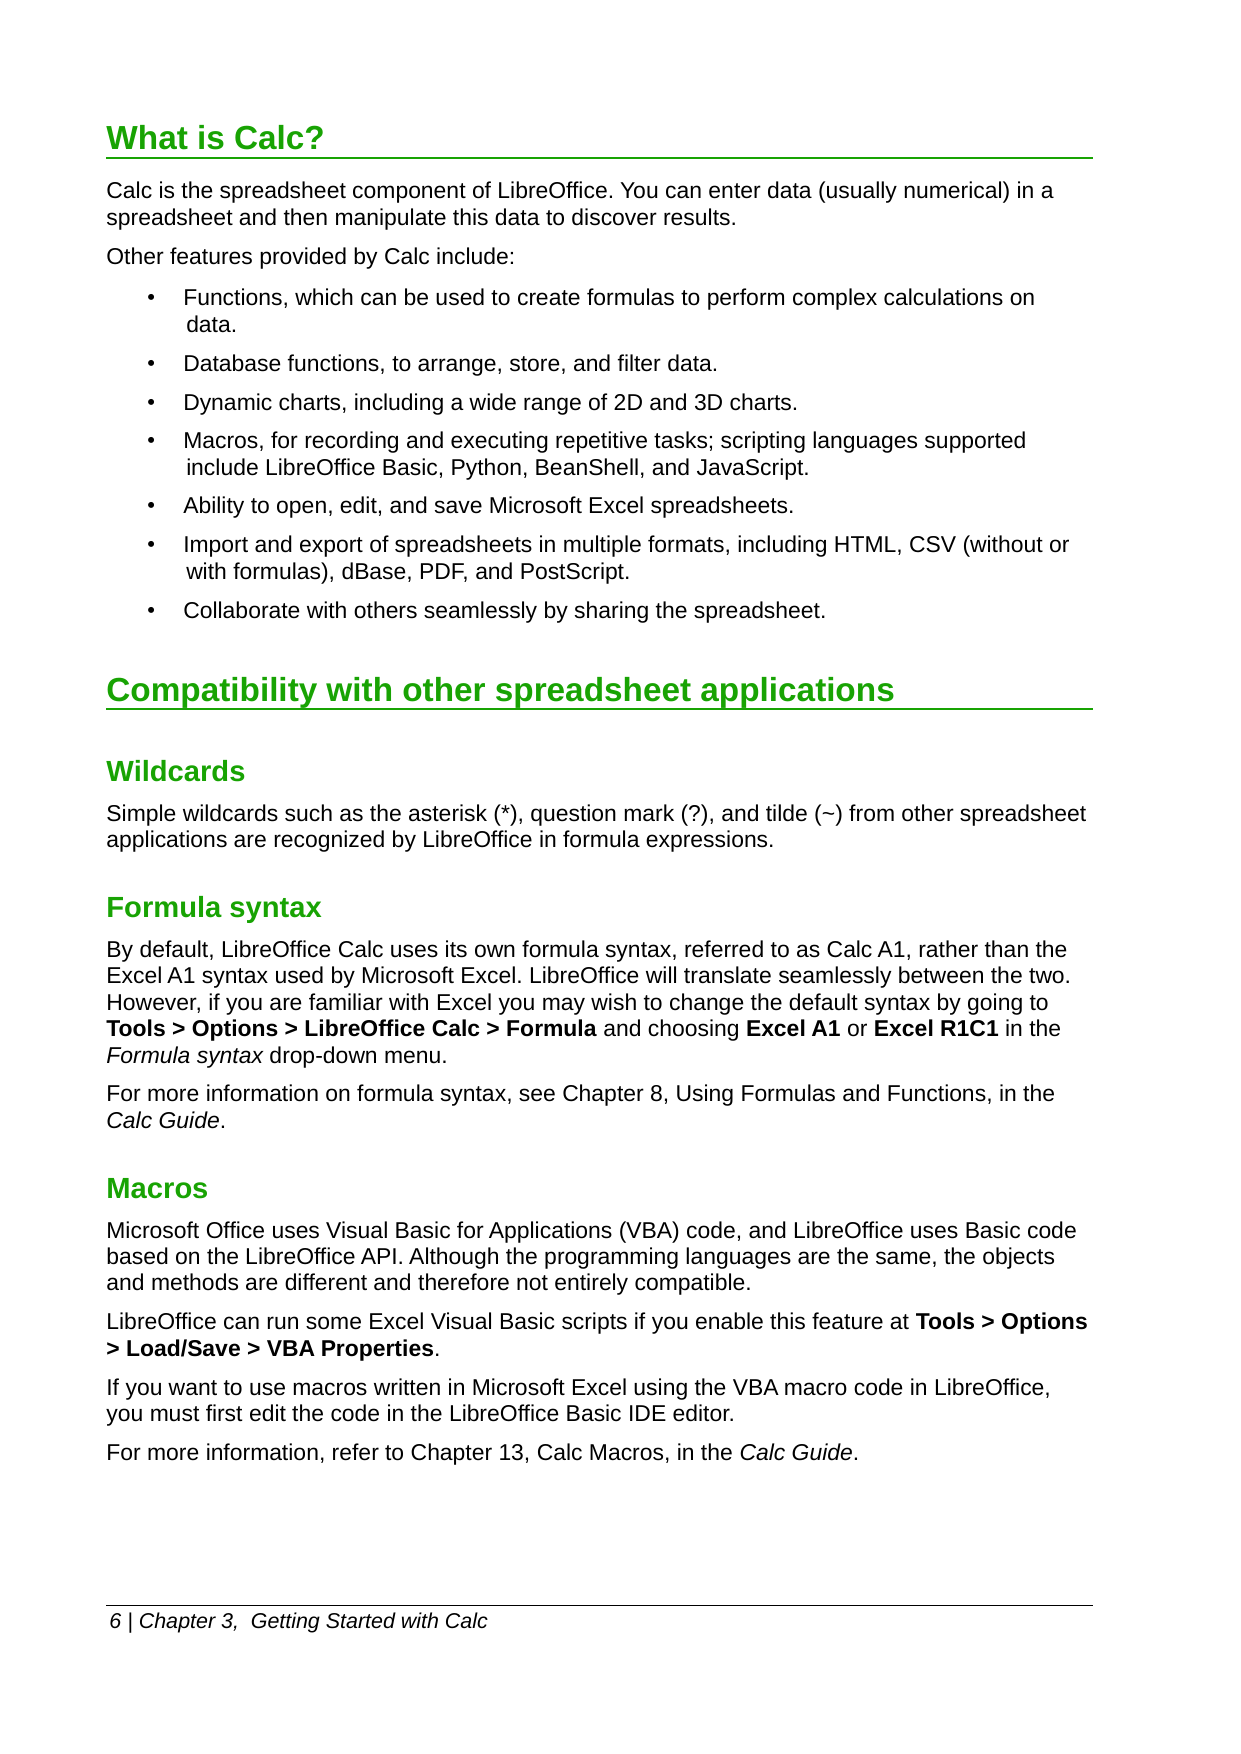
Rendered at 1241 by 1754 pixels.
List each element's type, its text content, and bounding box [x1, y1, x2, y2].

text Microsoft Office uses Visual Basic for Applications (VBA) code, and LibreOffice uses Basic code based on the LibreOffice API. Although the programming languages are the same, the objects and methods are different and therefore not entirely compatible. [106, 1217, 1093, 1296]
list Dynamic charts, including a wide range of 2D and 3D charts. [144, 386, 1093, 415]
subtitle Macros [106, 1171, 1093, 1204]
text LibreOffice can run some Excel Visual Basic scripts if you enable this feature at Tools > Options > Load/Save > VBA Properties. [106, 1308, 1093, 1361]
text By default, LibreOffice Calc uses its own formula syntax, referred to as Calc A1, rather than the Excel A1 syntax used by Microsoft Excel. LibreOffice will translate seamlessly between the two. However, if you are familiar with Excel you may wish to change the default syntax by going to Tools > Options > LibreOffice Calc > Formula and choosing Excel A1 or Excel R1C1 in the Formula syntax drop-down menu. [106, 936, 1093, 1068]
subtitle Wildcards [106, 754, 1093, 787]
list Functions, which can be used to create formulas to perform complex calculations on data. [144, 281, 1093, 337]
subtitle What is Calc? [106, 118, 1093, 157]
list Ability to open, edit, and save Microsoft Excel spreadsheets. [144, 489, 1093, 519]
list Collaborate with others seamlessly by sharing the spreadsheet. [144, 594, 1093, 626]
text Simple wildcards such as the asterisk (*), question mark (?), and tilde (~) from other spreadsheet applications are recognized by LibreOffice in formula expressions. [106, 800, 1093, 853]
text If you want to use macros written in Microsoft Excel using the VBA macro code in LibreOffice, you must first edit the code in the LibreOffice Basic IDE editor. [106, 1373, 1093, 1426]
list Database functions, to arrange, store, and filter data. [144, 347, 1093, 376]
list Import and export of spreadsheets in multiple formats, including HTML, CSV (without or with formulas), dBase, PDF, and PostScript. [144, 528, 1093, 584]
list Macros, for recording and executing repetitive tasks; scripting languages supported include LibreOffice Basic, Python, BeanShell, and JavaScript. [144, 424, 1093, 480]
subtitle Formula syntax [106, 890, 1093, 924]
text Calc is the spreadsheet component of LibreOffice. You can enter data (usually numerical) in a spreadsheet and then manipulate this data to discover results. [106, 177, 1093, 230]
text For more information, refer to Chapter 13, Calc Macros, in the Calc Guide. [106, 1439, 1093, 1465]
list Other features provided by Calc include: [106, 243, 1093, 269]
text For more information on formula syntax, see Chapter 8, Using Formulas and Functions, in the Calc Guide. [106, 1080, 1093, 1133]
subtitle Compatibility with other spreadsheet applications [106, 669, 1093, 708]
